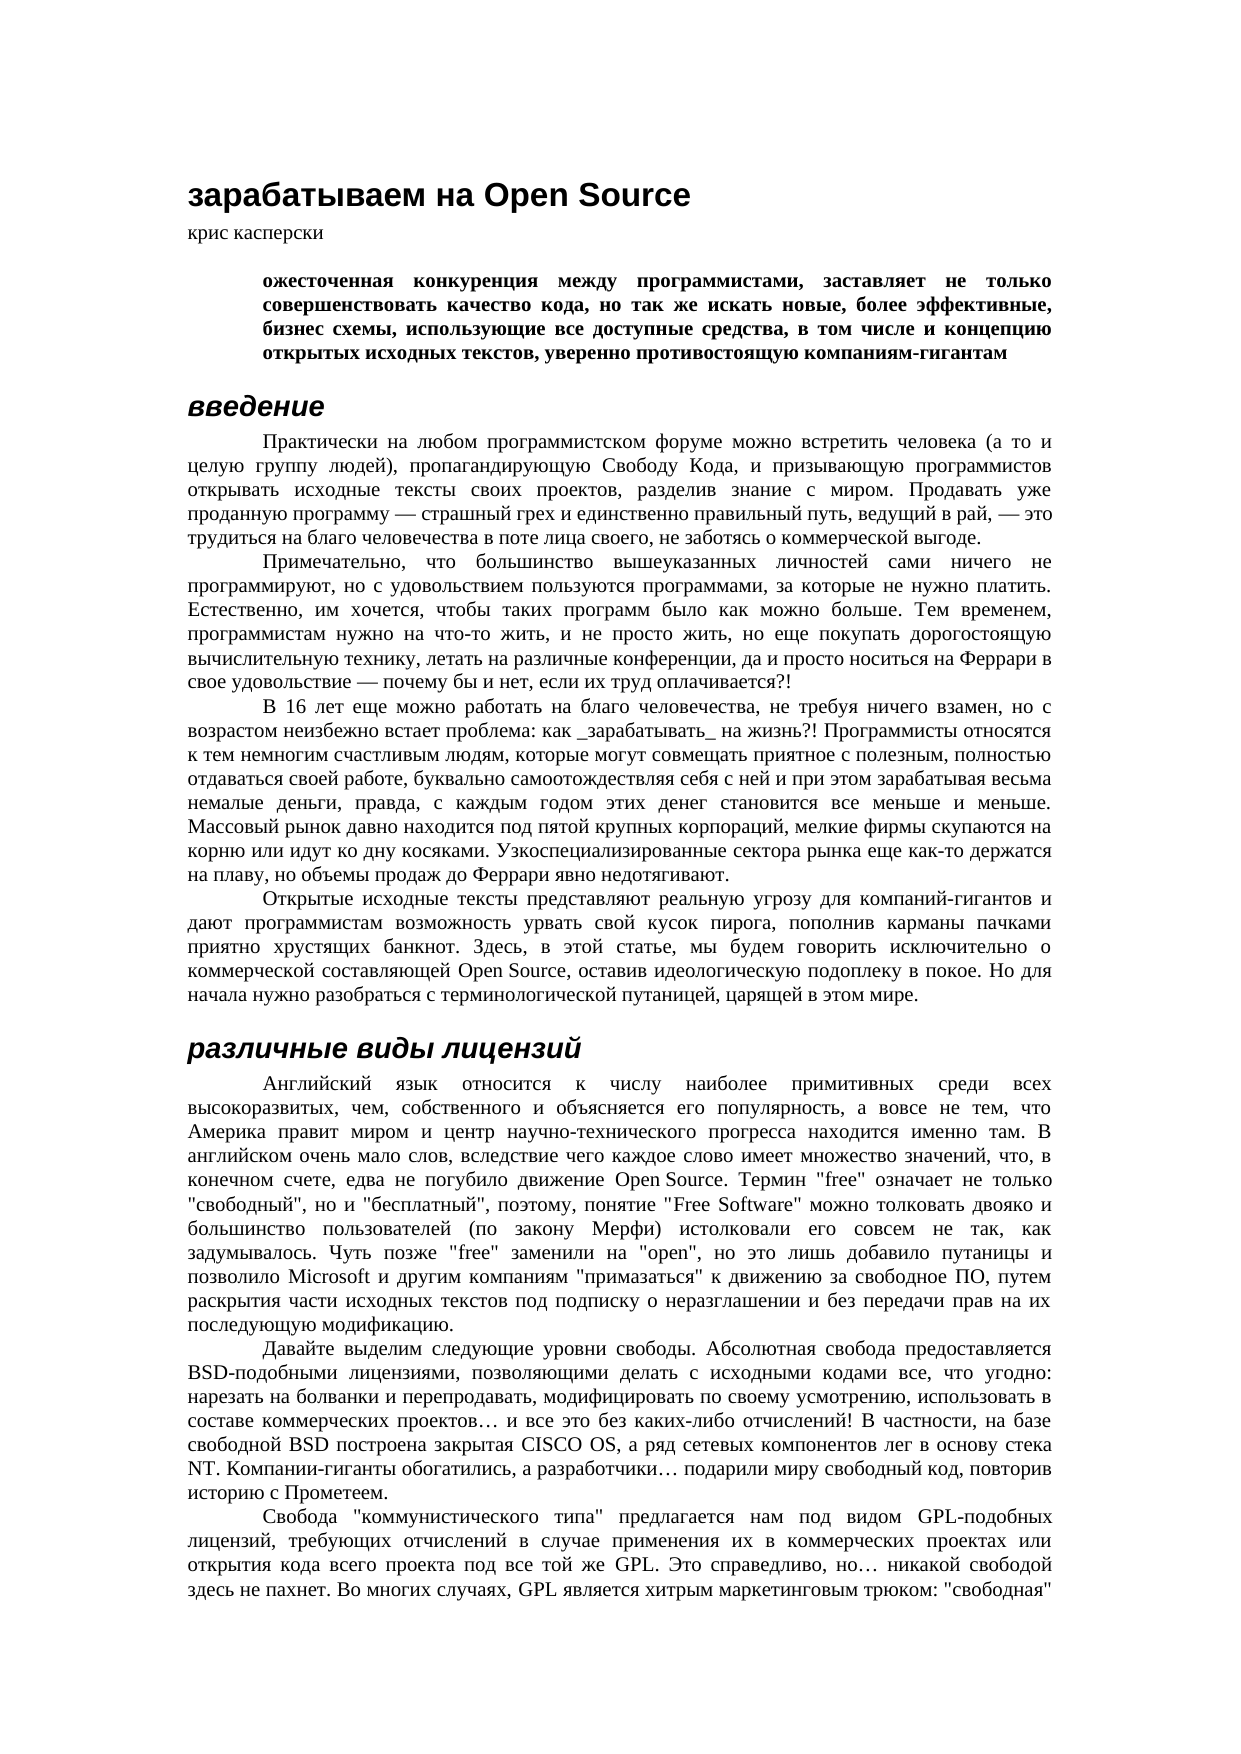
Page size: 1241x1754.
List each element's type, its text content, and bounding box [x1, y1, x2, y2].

subtitle различные виды лицензий [187, 1031, 1053, 1065]
text Открытые исходные тексты представляют реальную угрозу для компаний-гигантов и дают программистам возможность урвать свой кусок пирога, пополнив карманы пачками приятно хрустящих банкнот. Здесь, в этой статье, мы будем говорить исключительно о коммерческой составляющей Open Source, оставив идеологическую подоплеку в покое. Но для начала нужно разобраться с терминологической путаницей, царящей в этом мире. [187, 886, 1053, 1006]
text В 16 лет еще можно работать на благо человечества, не требуя ничего взамен, но с возрастом неизбежно встает проблема: как _зарабатывать_ на жизнь?! Программисты относятся к тем немногим счастливым людям, которые могут совмещать приятное с полезным, полностью отдаваться своей работе, буквально самоотождествляя себя с ней и при этом зарабатывая весьма немалые деньги, правда, с каждым годом этих денег становится все меньше и меньше. Массовый рынок давно находится под пятой крупных корпораций, мелкие фирмы скупаются на корню или идут ко дну косяками. Узкоспециализированные сектора рынка еще как-то держатся на плаву, но объемы продаж до Феррари явно недотягивают. [187, 693, 1053, 886]
text Примечательно, что большинство вышеуказанных личностей сами ничего не программируют, но с удовольствием пользуются программами, за которые не нужно платить. Естественно, им хочется, чтобы таких программ было как можно больше. Тем временем, программистам нужно на что-то жить, и не просто жить, но еще покупать дорогостоящую вычислительную технику, летать на различные конференции, да и просто носиться на Феррари в свое удовольствие — почему бы и нет, если их труд оплачивается?! [187, 549, 1053, 693]
text ожесточенная конкуренция между программистами, заставляет не только совершенствовать качество кода, но так же искать новые, более эффективные, бизнес схемы, использующие все доступные средства, в том числе и концепцию открытых исходных текстов, уверенно противостоящую компаниям-гигантам [262, 268, 1053, 364]
text Давайте выделим следующие уровни свободы. Абсолютная свобода предоставляется BSD-подобными лицензиями, позволяющими делать с исходными кодами все, что угодно: нарезать на болванки и перепродавать, модифицировать по своему усмотрению, использовать в составе коммерческих проектов… и все это без каких-либо отчислений! В частности, на базе свободной BSD построена закрытая CISCO OS, а ряд сетевых компонентов лег в основу стека NT. Компании-гиганты обогатились, а разработчики… подарили миру свободный код, повторив историю с Прометеем. [187, 1336, 1053, 1504]
text Свобода "коммунистического типа" предлагается нам под видом GPL-подобных лицензий, требующих отчислений в случае применения их в коммерческих проектах или открытия кода всего проекта под все той же GPL. Это справедливо, но… никакой свободой здесь не пахнет. Во многих случаях, GPL является хитрым маркетинговым трюком: "свободная" [187, 1504, 1053, 1601]
text Английский язык относится к числу наиболее примитивных среди всех высокоразвитых, чем, собственного и объясняется его популярность, а вовсе не тем, что Америка правит миром и центр научно-технического прогресса находится именно там. В английском очень мало слов, вследствие чего каждое слово имеет множество значений, что, в конечном счете, едва не погубило движение Open Source. Термин "free" означает не только "свободный", но и "бесплатный", поэтому, понятие "Free Software" можно толковать двояко и большинство пользователей (по закону Мерфи) истолковали его совсем не так, как задумывалось. Чуть позже "free" заменили на "open", но это лишь добавило путаницы и позволило Microsoft и другим компаниям "примазаться" к движению за свободное ПО, путем раскрытия части исходных текстов под подписку о неразглашении и без передачи прав на их последующую модификацию. [187, 1071, 1053, 1336]
text крис касперски [187, 220, 1053, 244]
text Практически на любом программистском форуме можно встретить человека (а то и целую группу людей), пропагандирующую Свободу Кода, и призывающую программистов открывать исходные тексты своих проектов, разделив знание с миром. Продавать уже проданную программу — страшный грех и единственно правильный путь, ведущий в рай, — это трудиться на благо человечества в поте лица своего, не заботясь о коммерческой выгоде. [187, 429, 1053, 549]
subtitle зарабатываем на Open Source [187, 175, 1053, 213]
subtitle введение [187, 389, 1053, 423]
